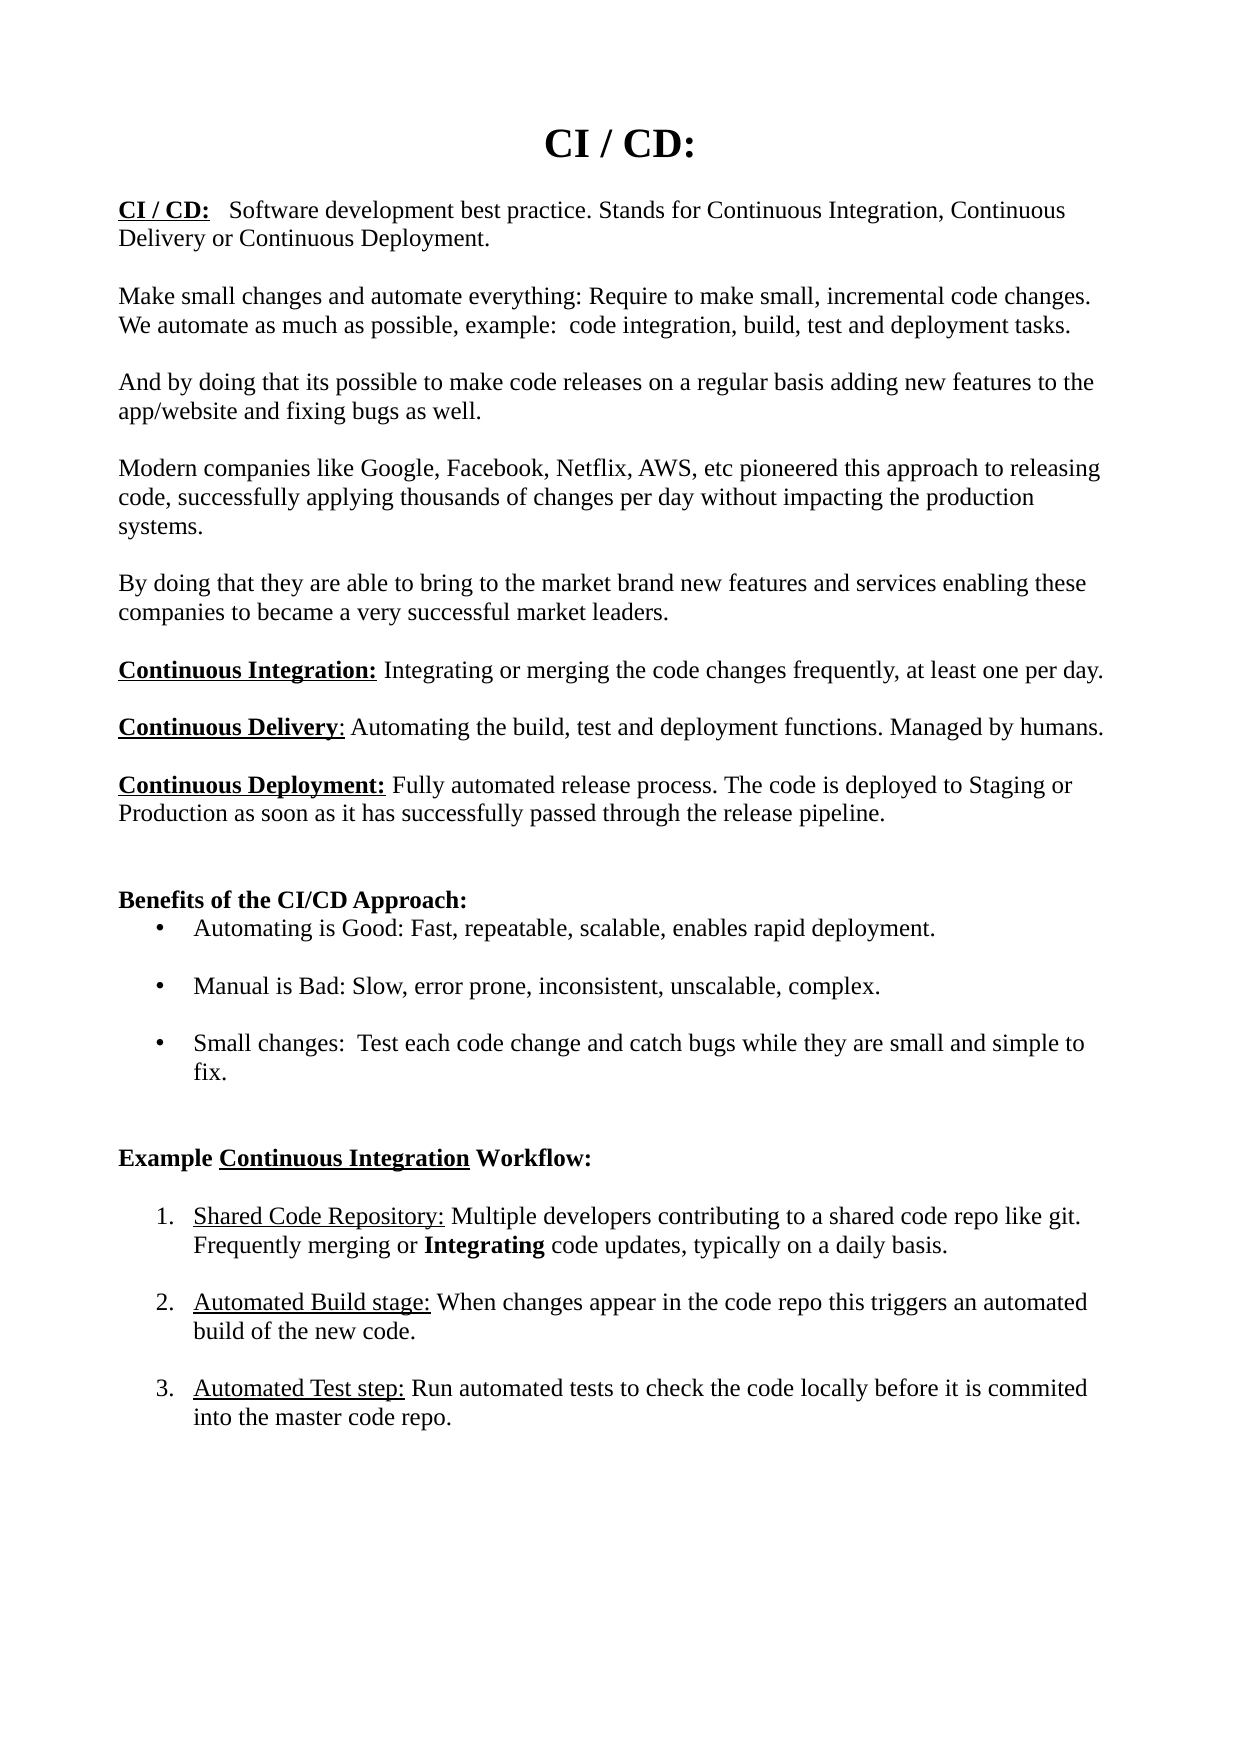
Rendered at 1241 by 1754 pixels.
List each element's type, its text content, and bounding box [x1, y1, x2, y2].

list Small changes: Test each code change and catch bugs while they are small and simple to fix. [156, 1028, 1122, 1086]
text Modern companies like Google, Facebook, Netflix, AWS, etc pioneered this approach to releasing code, successfully applying thousands of changes per day without impacting the production systems. [118, 453, 1122, 540]
text Benefits of the CI/CD Approach: [118, 885, 1122, 913]
text Continuous Delivery: Automating the build, test and deployment functions. Managed by humans. [118, 712, 1122, 741]
list Shared Code Repository: Multiple developers contributing to a shared code repo like git. Frequently merging or Integrating code updates, typically on a daily basis. [156, 1201, 1122, 1258]
list Automated Test step: Run automated tests to check the code locally before it is commited into the master code repo. [156, 1373, 1122, 1431]
text CI / CD: [118, 118, 1122, 166]
text And by doing that its possible to make code releases on a regular basis adding new features to the app/website and fixing bugs as well. [118, 367, 1122, 425]
text Continuous Integration: Integrating or merging the code changes frequently, at least one per day. [118, 655, 1122, 683]
list Manual is Bad: Slow, error prone, inconsistent, unscalable, complex. [156, 971, 1122, 1000]
text Example Continuous Integration Workflow: [118, 1143, 1122, 1172]
text CI / CD: Software development best practice. Stands for Continuous Integration, Continuous Delivery or Continuous Deployment. [118, 195, 1122, 252]
list Automating is Good: Fast, repeatable, scalable, enables rapid deployment. [156, 913, 1122, 942]
text Continuous Deployment: Fully automated release process. The code is deployed to Staging or Production as soon as it has successfully passed through the release pipeline. [118, 770, 1122, 827]
text By doing that they are able to bring to the market brand new features and services enabling these companies to became a very successful market leaders. [118, 568, 1122, 626]
text Make small changes and automate everything: Require to make small, incremental code changes. We automate as much as possible, example: code integration, build, test and deployment tasks. [118, 281, 1122, 338]
list Automated Build stage: When changes appear in the code repo this triggers an automated build of the new code. [156, 1287, 1122, 1345]
